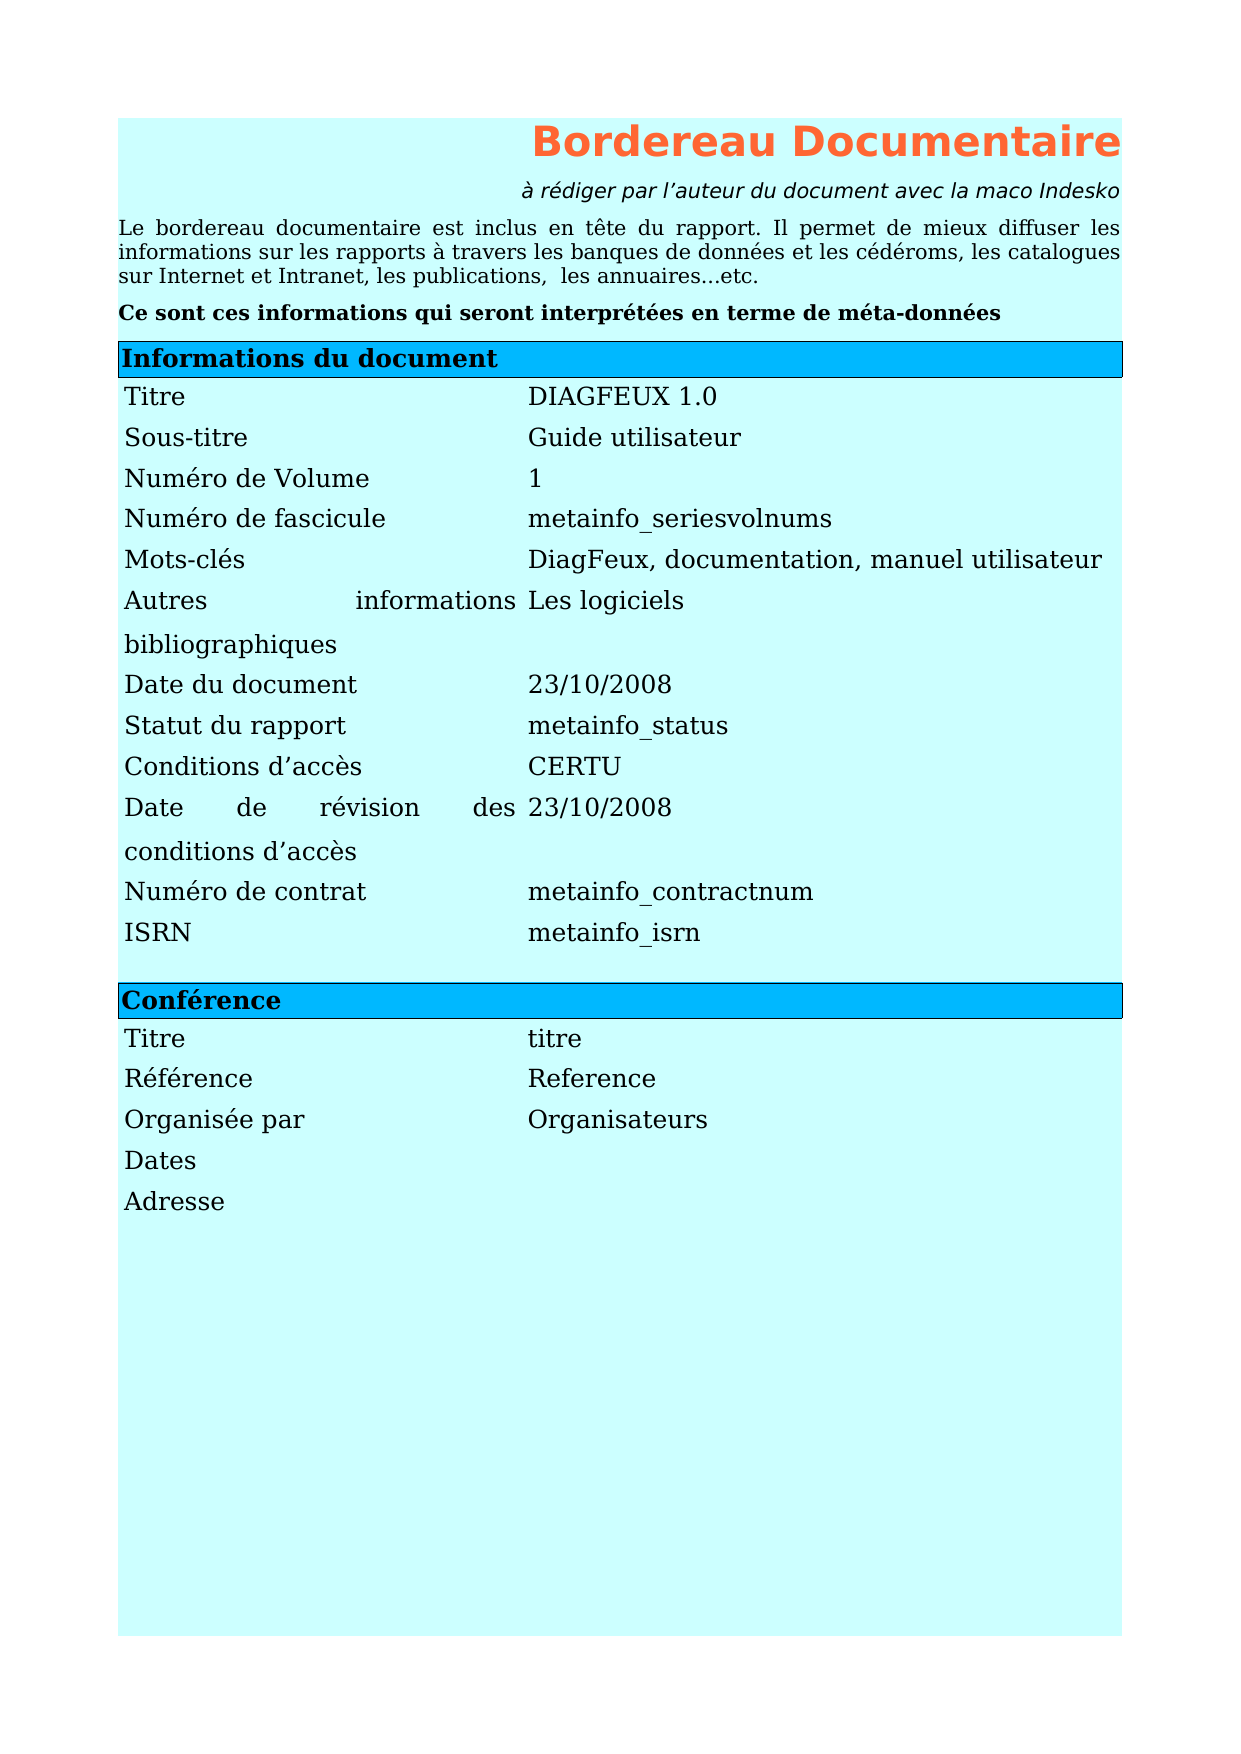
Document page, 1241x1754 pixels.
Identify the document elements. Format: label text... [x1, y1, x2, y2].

table_cell 23/10/2008 [522, 665, 1122, 706]
table_cell [521, 1140, 1122, 1181]
table_header titre [521, 1019, 1122, 1059]
table_cell Guide utilisateur [522, 418, 1122, 458]
text Le bordereau documentaire est inclus en tête du rapport. Il permet de mieux diffuser les informations sur les rapports à travers les banques de données et les cédéroms, les catalogues sur Internet et Intranet, les publications, les annuaires...etc. [118, 216, 1122, 289]
table_cell Autres informations bibliographiques [118, 580, 522, 665]
text Informations du document [119, 342, 1122, 377]
table_cell Organisateurs [521, 1100, 1122, 1140]
table_cell Organisée par [118, 1100, 521, 1140]
table_cell Sous-titre [118, 418, 522, 458]
table_cell Les logiciels [522, 580, 1122, 665]
table_cell 1 [522, 458, 1122, 499]
table_cell 23/10/2008 [522, 787, 1122, 872]
text Conférence [119, 984, 1122, 1018]
text Ce sont ces informations qui seront interprétées en terme de méta-données [118, 301, 1122, 326]
table_header DIAGFEUX 1.0 [522, 378, 1122, 417]
table_cell [521, 1181, 1122, 1222]
table_cell metainfo_contractnum [522, 872, 1122, 912]
table_cell Adresse [118, 1181, 521, 1222]
table_cell Date de révision des conditions d’accès [118, 787, 522, 872]
table_cell Reference [521, 1059, 1122, 1099]
table_cell Mots-clés [118, 540, 522, 580]
title Bordereau Documentaire [118, 118, 1122, 167]
table_cell Numéro de fascicule [118, 499, 522, 540]
table_cell Numéro de contrat [118, 872, 522, 912]
table_header Titre [118, 378, 522, 417]
table_cell Numéro de Volume [118, 458, 522, 499]
table_header Titre [118, 1019, 521, 1059]
table_cell metainfo_status [522, 706, 1122, 746]
table_cell Date du document [118, 665, 522, 706]
table_cell metainfo_isrn [522, 913, 1122, 953]
table_cell Dates [118, 1140, 521, 1181]
table_cell Statut du rapport [118, 706, 522, 746]
table_cell CERTU [522, 746, 1122, 787]
table_cell Conditions d’accès [118, 746, 522, 787]
text à rédiger par l’auteur du document avec la maco Indesko [118, 179, 1122, 203]
table_cell Référence [118, 1059, 521, 1099]
table_cell metainfo_seriesvolnums [522, 499, 1122, 540]
table_cell ISRN [118, 913, 522, 953]
table_cell DiagFeux, documentation, manuel utilisateur [522, 540, 1122, 580]
